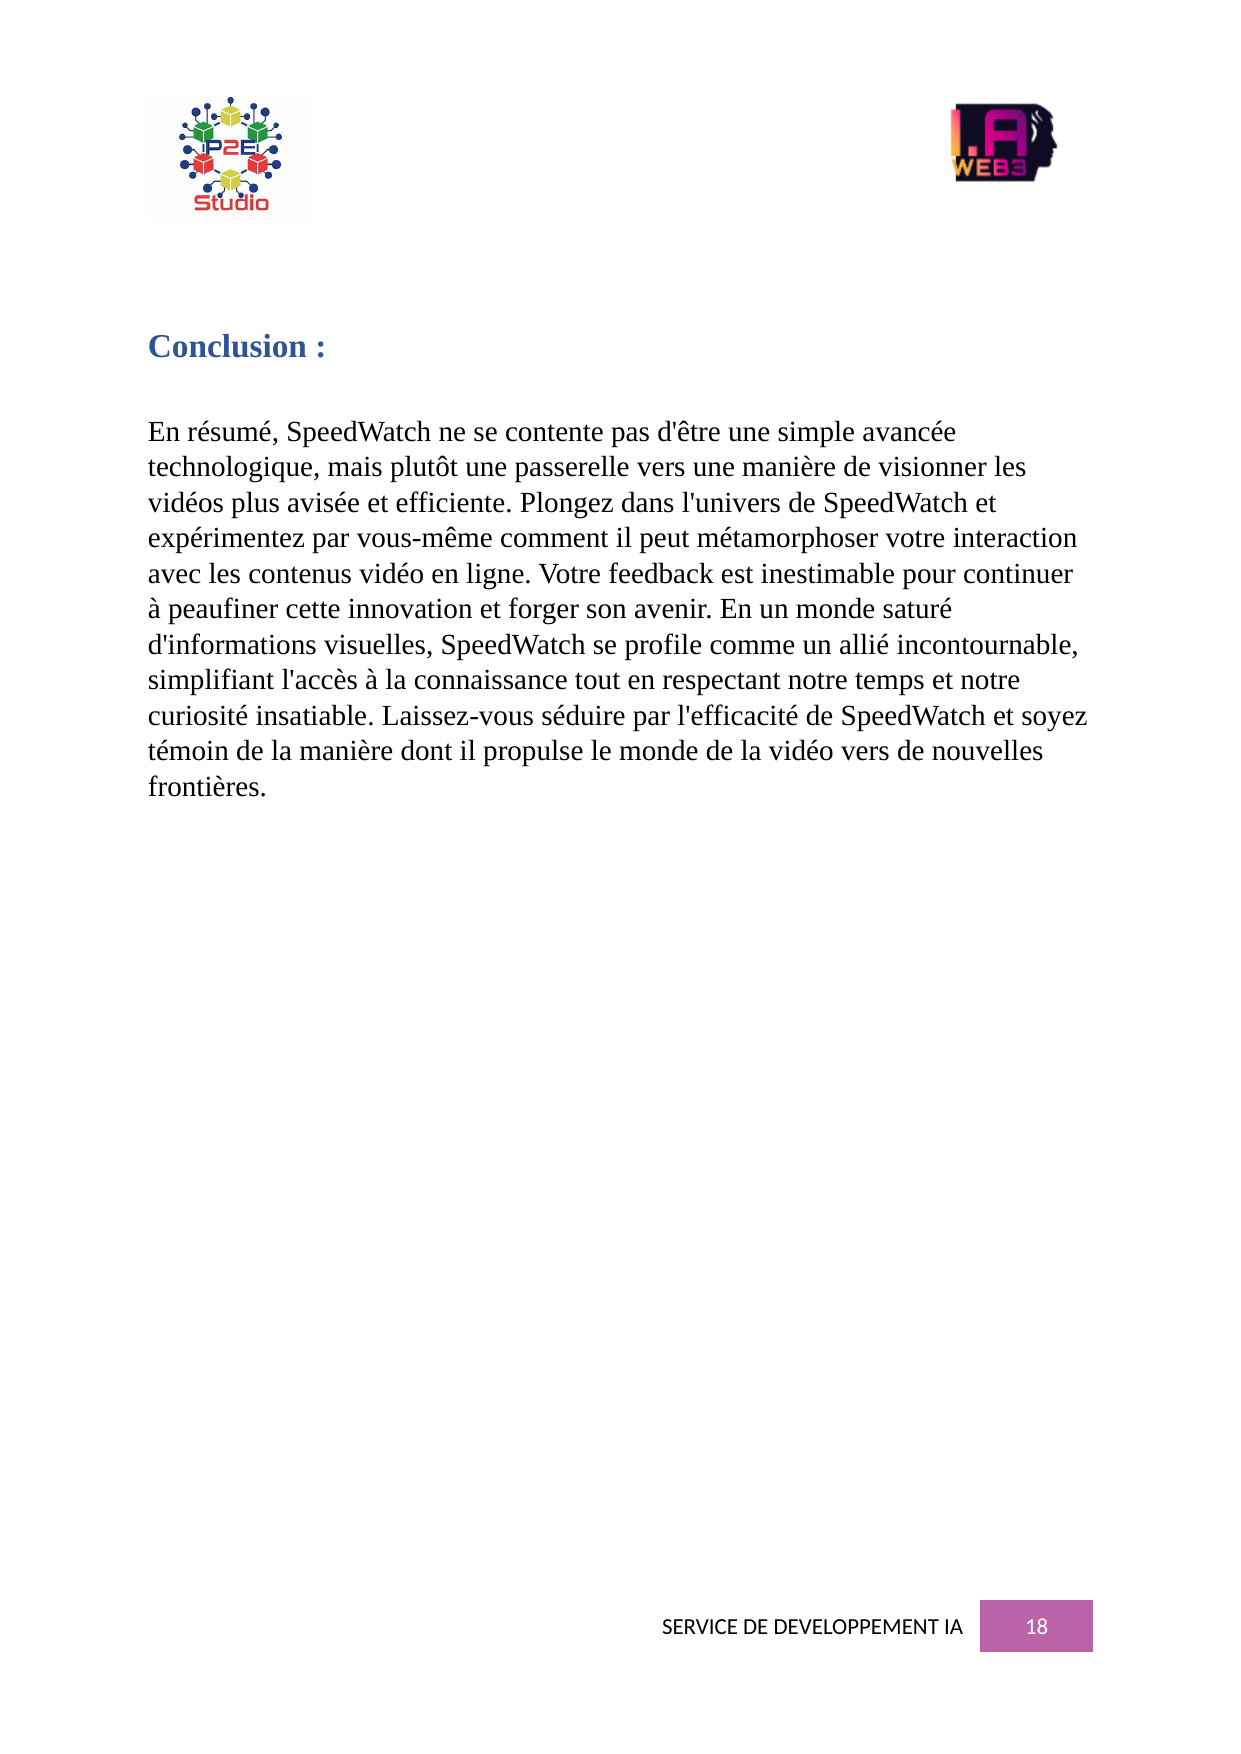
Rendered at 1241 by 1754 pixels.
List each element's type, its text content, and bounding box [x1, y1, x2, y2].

subtitle Conclusion : [148, 327, 1093, 365]
text En résumé, SpeedWatch ne se contente pas d'être une simple avancée technologique, mais plutôt une passerelle vers une manière de visionner les vidéos plus avisée et efficiente. Plongez dans l'univers de SpeedWatch et expérimentez par vous-même comment il peut métamorphoser votre interaction avec les contenus vidéo en ligne. Votre feedback est inestimable pour continuer à peaufiner cette innovation et forger son avenir. En un monde saturé d'informations visuelles, SpeedWatch se profile comme un allié incontournable, simplifiant l'accès à la connaissance tout en respectant notre temps et notre curiosité insatiable. Laissez-vous séduire par l'efficacité de SpeedWatch et soyez témoin de la manière dont il propulse le monde de la vidéo vers de nouvelles frontières. [148, 414, 1093, 802]
